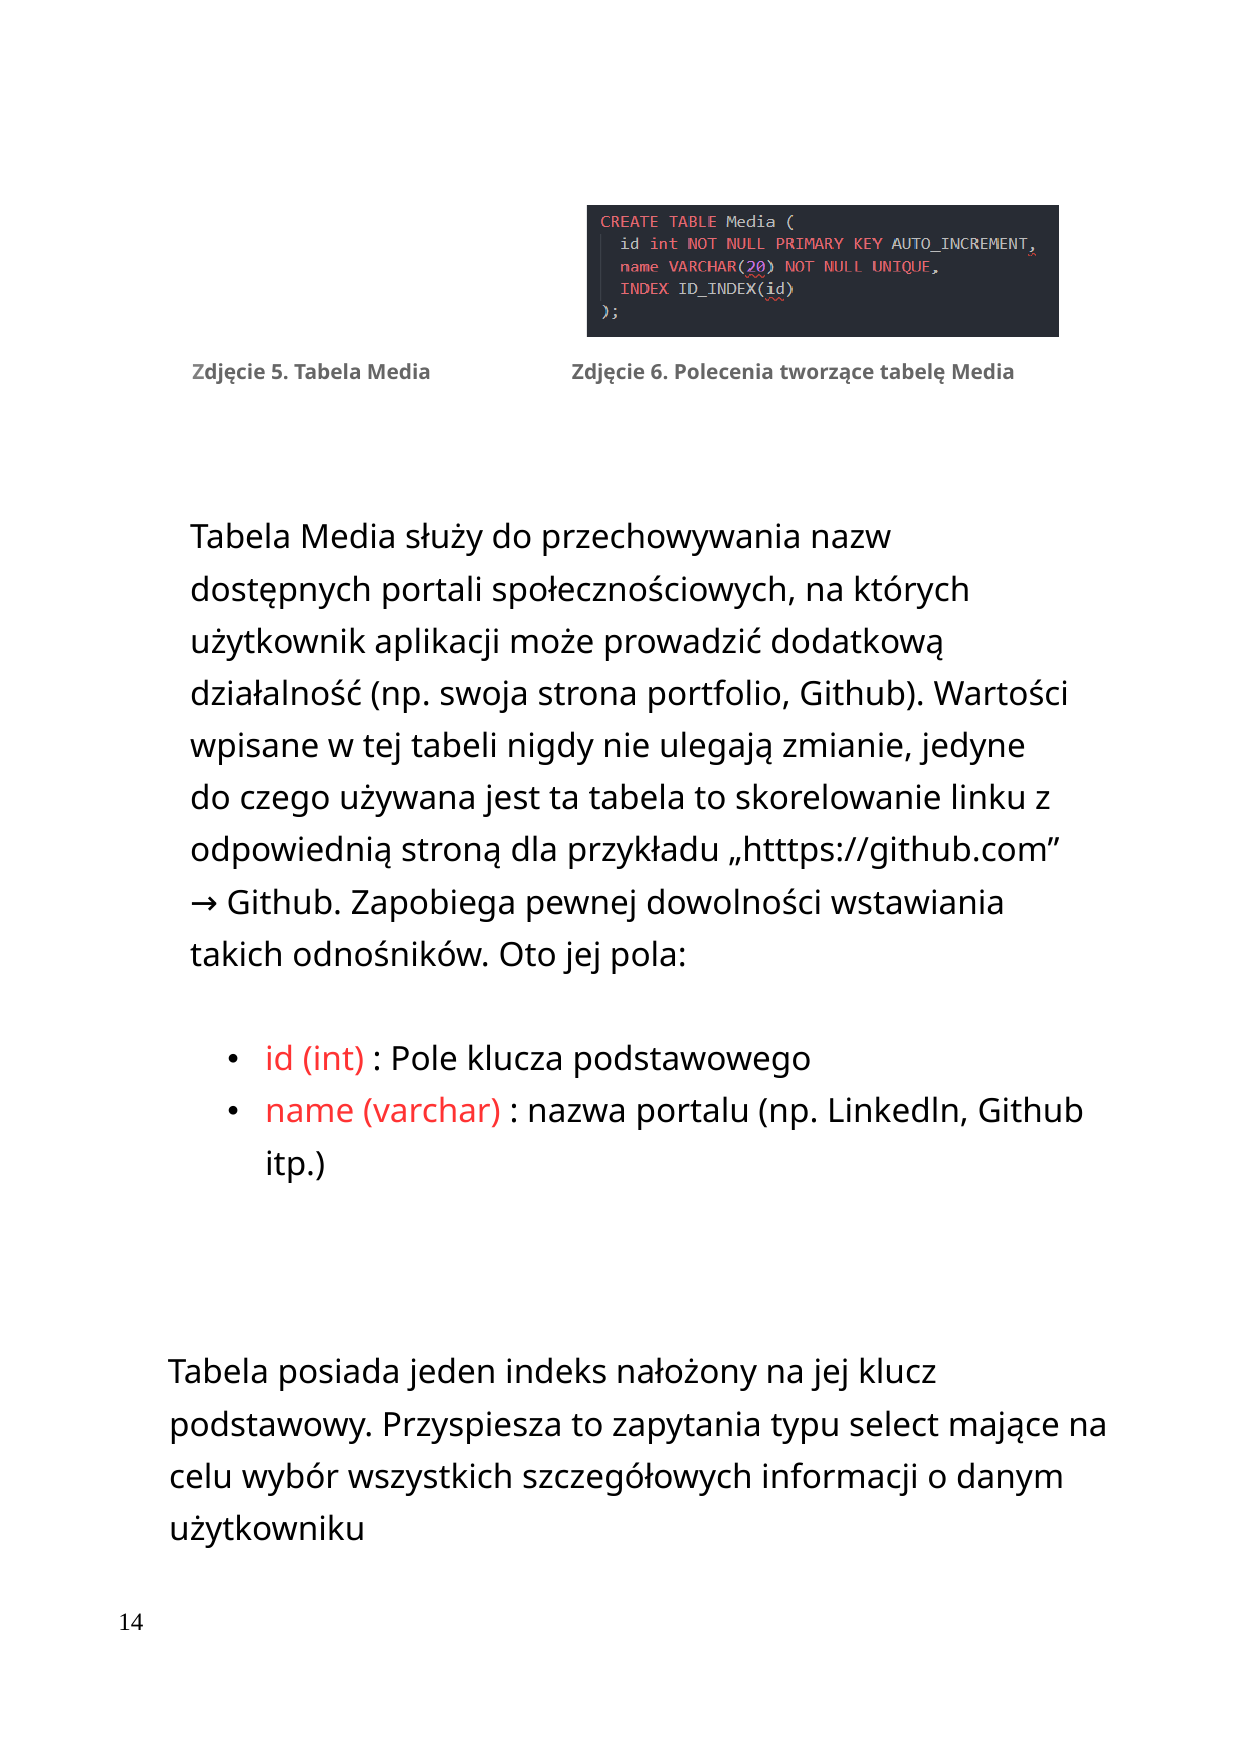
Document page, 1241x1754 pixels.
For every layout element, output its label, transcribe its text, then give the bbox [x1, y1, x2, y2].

list name (varchar) : nazwa portalu (np. Linkedln, Github itp.) [227, 1087, 1122, 1185]
text Tabela Media służy do przechowywania nazw dostępnych portali społecznościowych, na których użytkownik aplikacji może prowadzić dodatkową działalność (np. swoja strona portfolio, Github). Wartości wpisane w tej tabeli nigdy nie ulegają zmianie, jedyne do czego używana jest ta tabela to skorelowanie linku z odpowiednią stroną dla przykładu „htttps://github.com” → Github. Zapobiega pewnej dowolności wstawiania takich odnośników. Oto jej pola: [190, 513, 1071, 976]
text Zdjęcie 5. Tabela Media Zdjęcie 6. Polecenia tworzące tabelę Media [118, 170, 1122, 389]
list id (int) : Pole klucza podstawowego [227, 1035, 1122, 1080]
text Tabela posiada jeden indeks nałożony na jej klucz podstawowy. Przyspiesza to zapytania typu select mające na celu wybór wszystkich szczegółowych informacji o danym użytkowniku [168, 1348, 1122, 1550]
